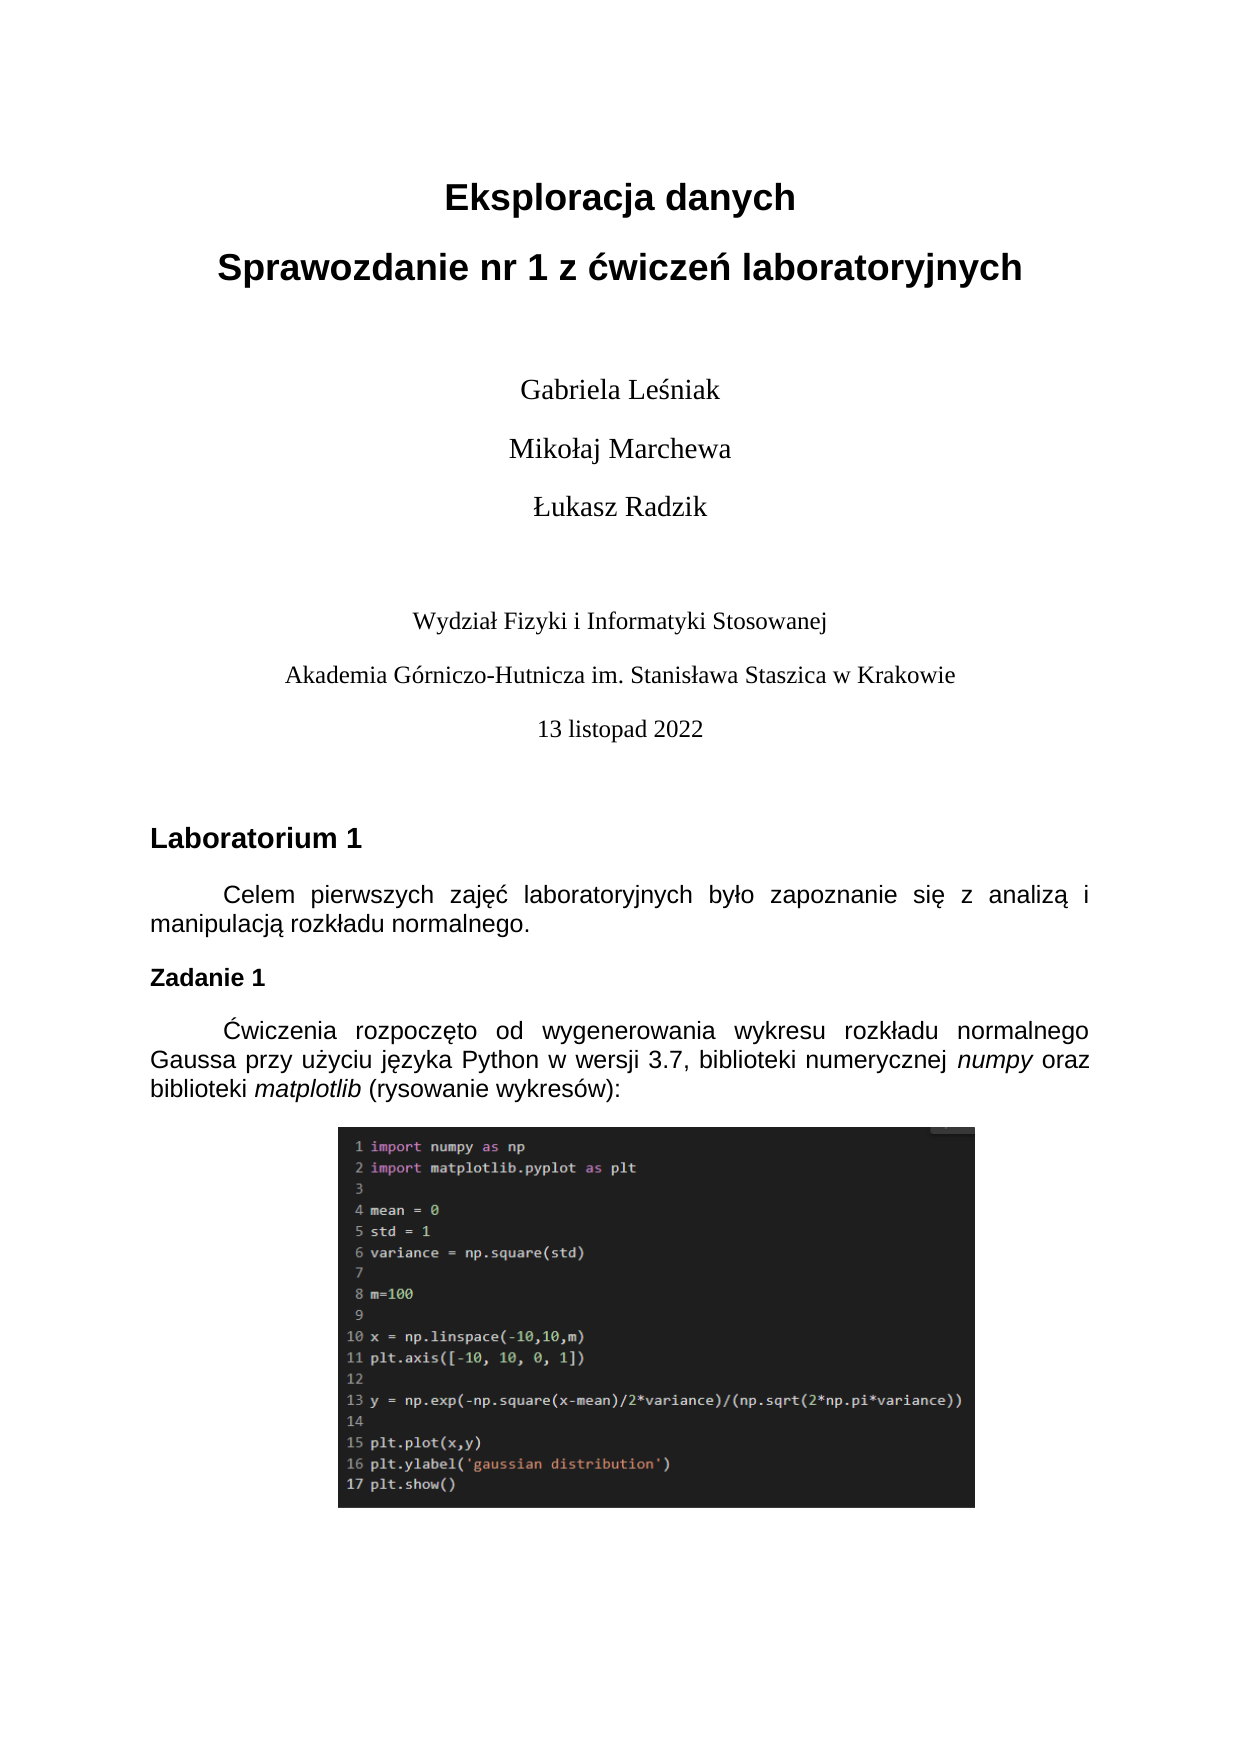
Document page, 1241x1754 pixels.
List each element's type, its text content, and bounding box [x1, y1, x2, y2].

text 13 listopad 2022 [150, 714, 1090, 743]
text Zadanie 1 [150, 962, 1090, 991]
text Gabriela Leśniak [150, 372, 1090, 406]
text Laboratorium 1 [150, 821, 1090, 855]
text Akademia Górniczo-Hutnicza im. Stanisława Staszica w Krakowie [150, 660, 1090, 689]
text Mikołaj Marchewa [150, 431, 1090, 464]
text Łukasz Radzik [150, 489, 1090, 523]
text Eksploracja danych [150, 175, 1090, 218]
text Celem pierwszych zajęć laboratoryjnych było zapoznanie się z analizą i manipulacją rozkładu normalnego. [150, 880, 1090, 937]
text Ćwiczenia rozpoczęto od wygenerowania wykresu rozkładu normalnego Gaussa przy użyciu języka Python w wersji 3.7, biblioteki numerycznej numpy oraz biblioteki matplotlib (rysowanie wykresów): [150, 1016, 1090, 1102]
text Sprawozdanie nr 1 z ćwiczeń laboratoryjnych [150, 246, 1090, 289]
picture [338, 1127, 975, 1508]
text Wydział Fizyki i Informatyki Stosowanej [150, 606, 1090, 635]
